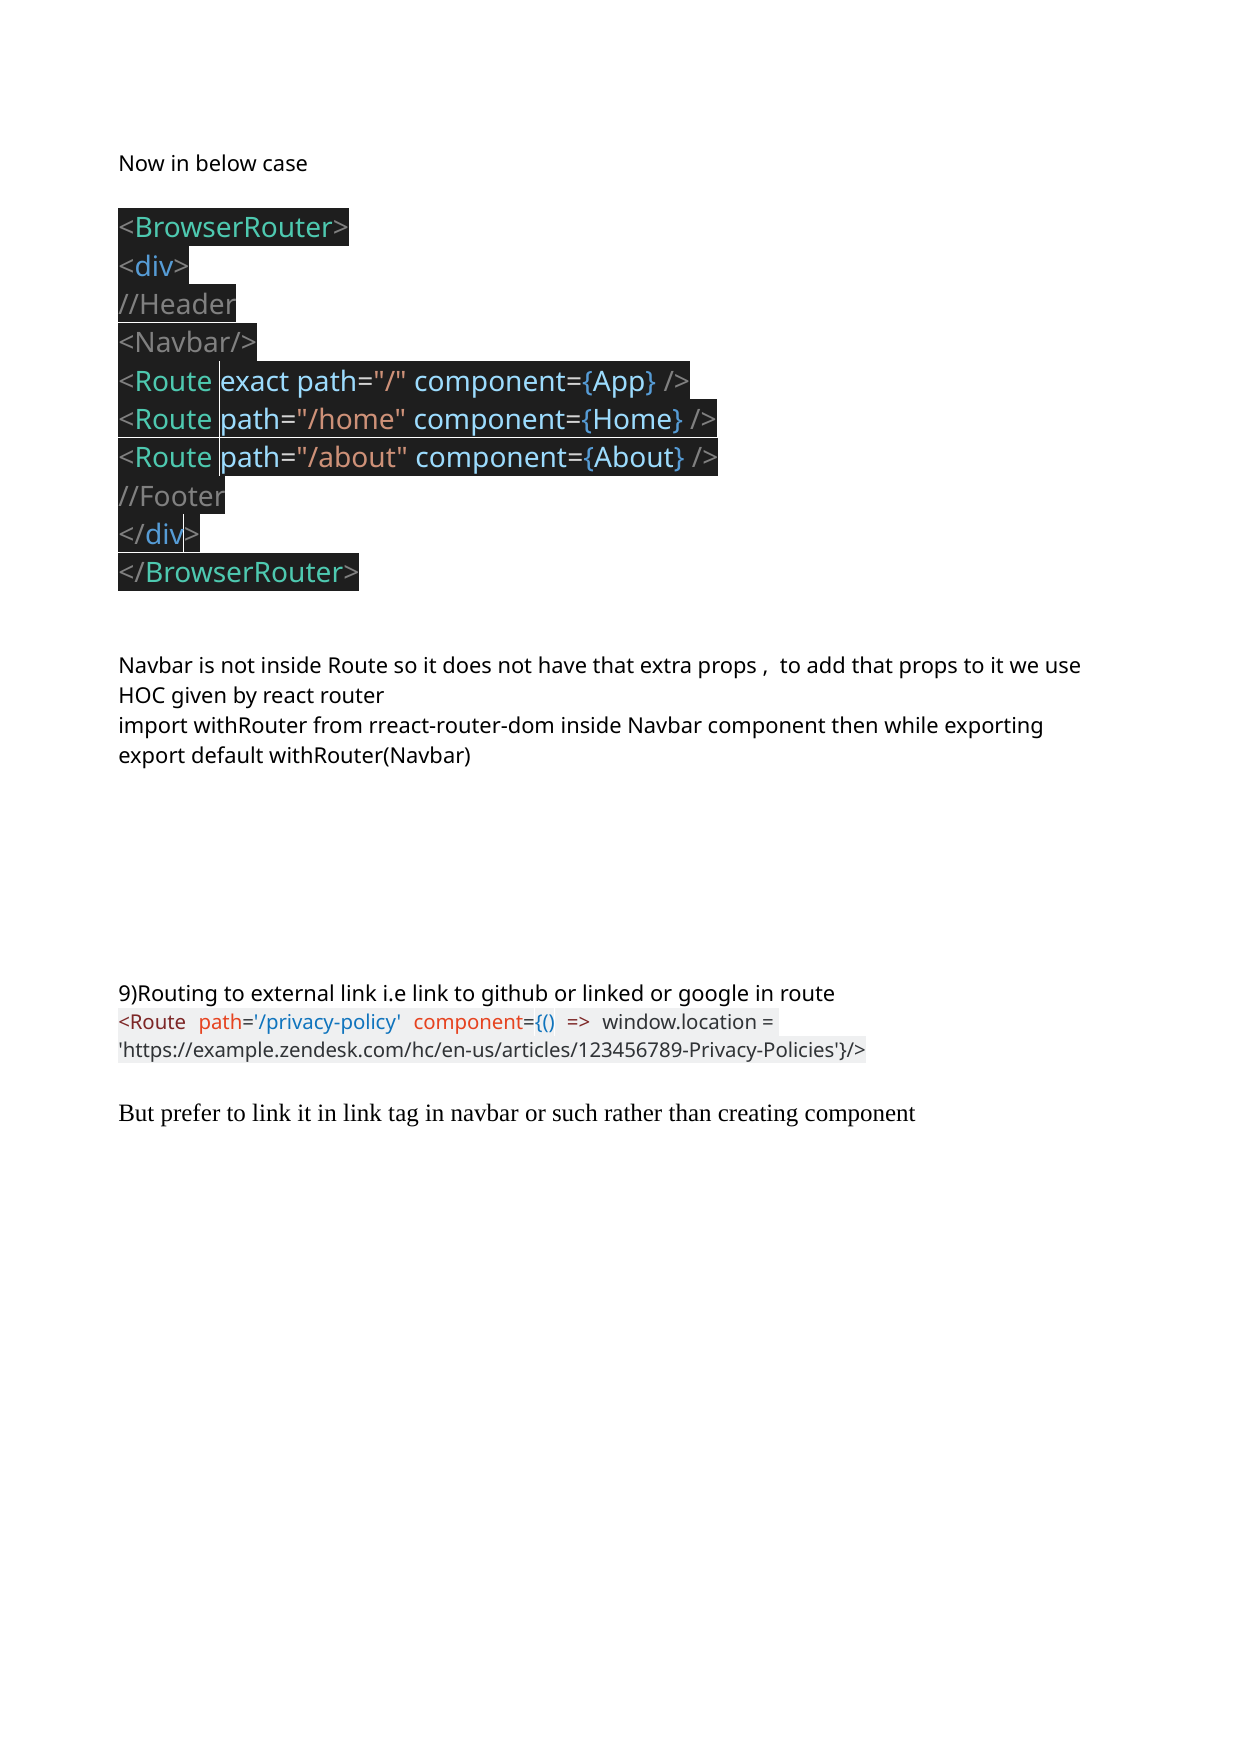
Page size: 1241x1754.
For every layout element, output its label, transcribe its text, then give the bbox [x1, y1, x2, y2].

text <Navbar/> [118, 322, 1122, 361]
text But prefer to link it in link tag in navbar or such rather than creating component [118, 1063, 1122, 1127]
text <Route exact path="/" component={App} /> [118, 361, 1122, 399]
text //Footer [118, 476, 1122, 514]
text Navbar is not inside Route so it does not have that extra props , to add that props to it we use HOC given by react router [118, 650, 1122, 710]
text </BrowserRouter> [118, 552, 1122, 591]
text //Header [118, 284, 1122, 322]
text <BrowserRouter> [118, 207, 1122, 246]
text Now in below case [118, 148, 1122, 178]
text <Route path="/about" component={About} /> [118, 437, 1122, 476]
text <div> [118, 246, 1122, 284]
text import withRouter from rreact-router-dom inside Navbar component then while exporting [118, 710, 1122, 740]
text export default withRouter(Navbar) [118, 740, 1122, 769]
text 9)Routing to external link i.e link to github or linked or google in route [118, 978, 1122, 1008]
text <Route path='/privacy-policy' component={() => window.location = 'https://example.zendesk.com/hc/en-us/articles/123456789-Privacy-Policies'}/> [118, 1008, 1122, 1063]
text </div> [118, 514, 1122, 552]
text <Route path="/home" component={Home} /> [118, 399, 1122, 437]
